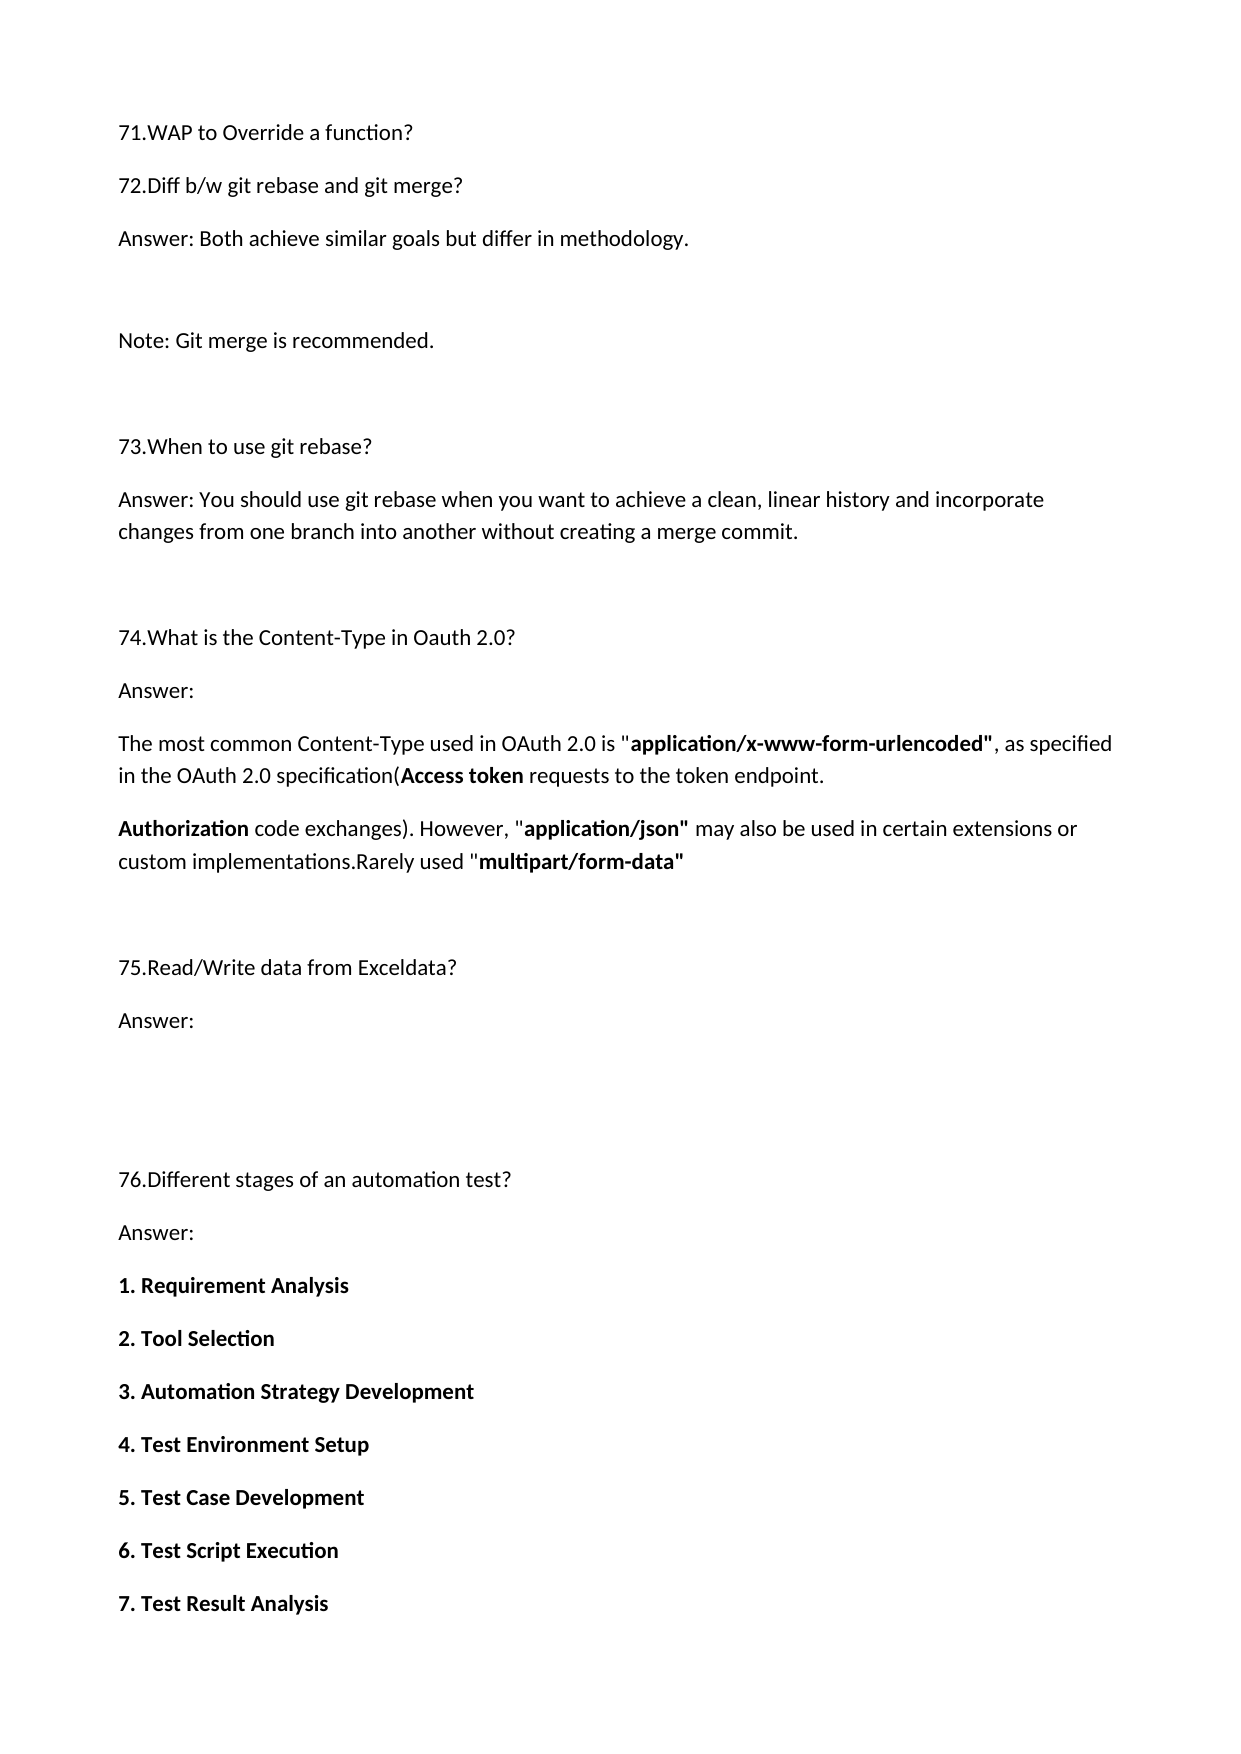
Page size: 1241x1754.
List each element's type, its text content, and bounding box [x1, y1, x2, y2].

text 72.Diff b/w git rebase and git merge? [118, 171, 1122, 199]
text 7. Test Result Analysis [118, 1589, 1122, 1617]
text Answer: Both achieve similar goals but differ in methodology. [118, 224, 1122, 252]
text 75.Read/Write data from Exceldata? [118, 953, 1122, 981]
text 5. Test Case Development [118, 1483, 1122, 1511]
text 3. Automation Strategy Development [118, 1377, 1122, 1405]
text The most common Content-Type used in OAuth 2.0 is "application/x-www-form-urlencoded", as specified in the OAuth 2.0 specification(Access token requests to the token endpoint. [118, 729, 1122, 789]
text 74.What is the Content-Type in Oauth 2.0? [118, 623, 1122, 651]
text Answer: [118, 1006, 1122, 1034]
text 71.WAP to Override a function? [118, 118, 1122, 146]
text 2. Tool Selection [118, 1324, 1122, 1352]
text 6. Test Script Execution [118, 1536, 1122, 1564]
text 4. Test Environment Setup [118, 1430, 1122, 1458]
text Authorization code exchanges). However, "application/json" may also be used in certain extensions or custom implementations.Rarely used "multipart/form-data" [118, 814, 1122, 875]
text 76.Different stages of an automation test? [118, 1165, 1122, 1193]
text 73.When to use git rebase? [118, 432, 1122, 460]
text Answer: [118, 676, 1122, 704]
text Answer: [118, 1218, 1122, 1246]
text 1. Requirement Analysis [118, 1271, 1122, 1299]
text Answer: You should use git rebase when you want to achieve a clean, linear history and incorporate changes from one branch into another without creating a merge commit. [118, 485, 1122, 545]
text Note: Git merge is recommended. [118, 326, 1122, 354]
